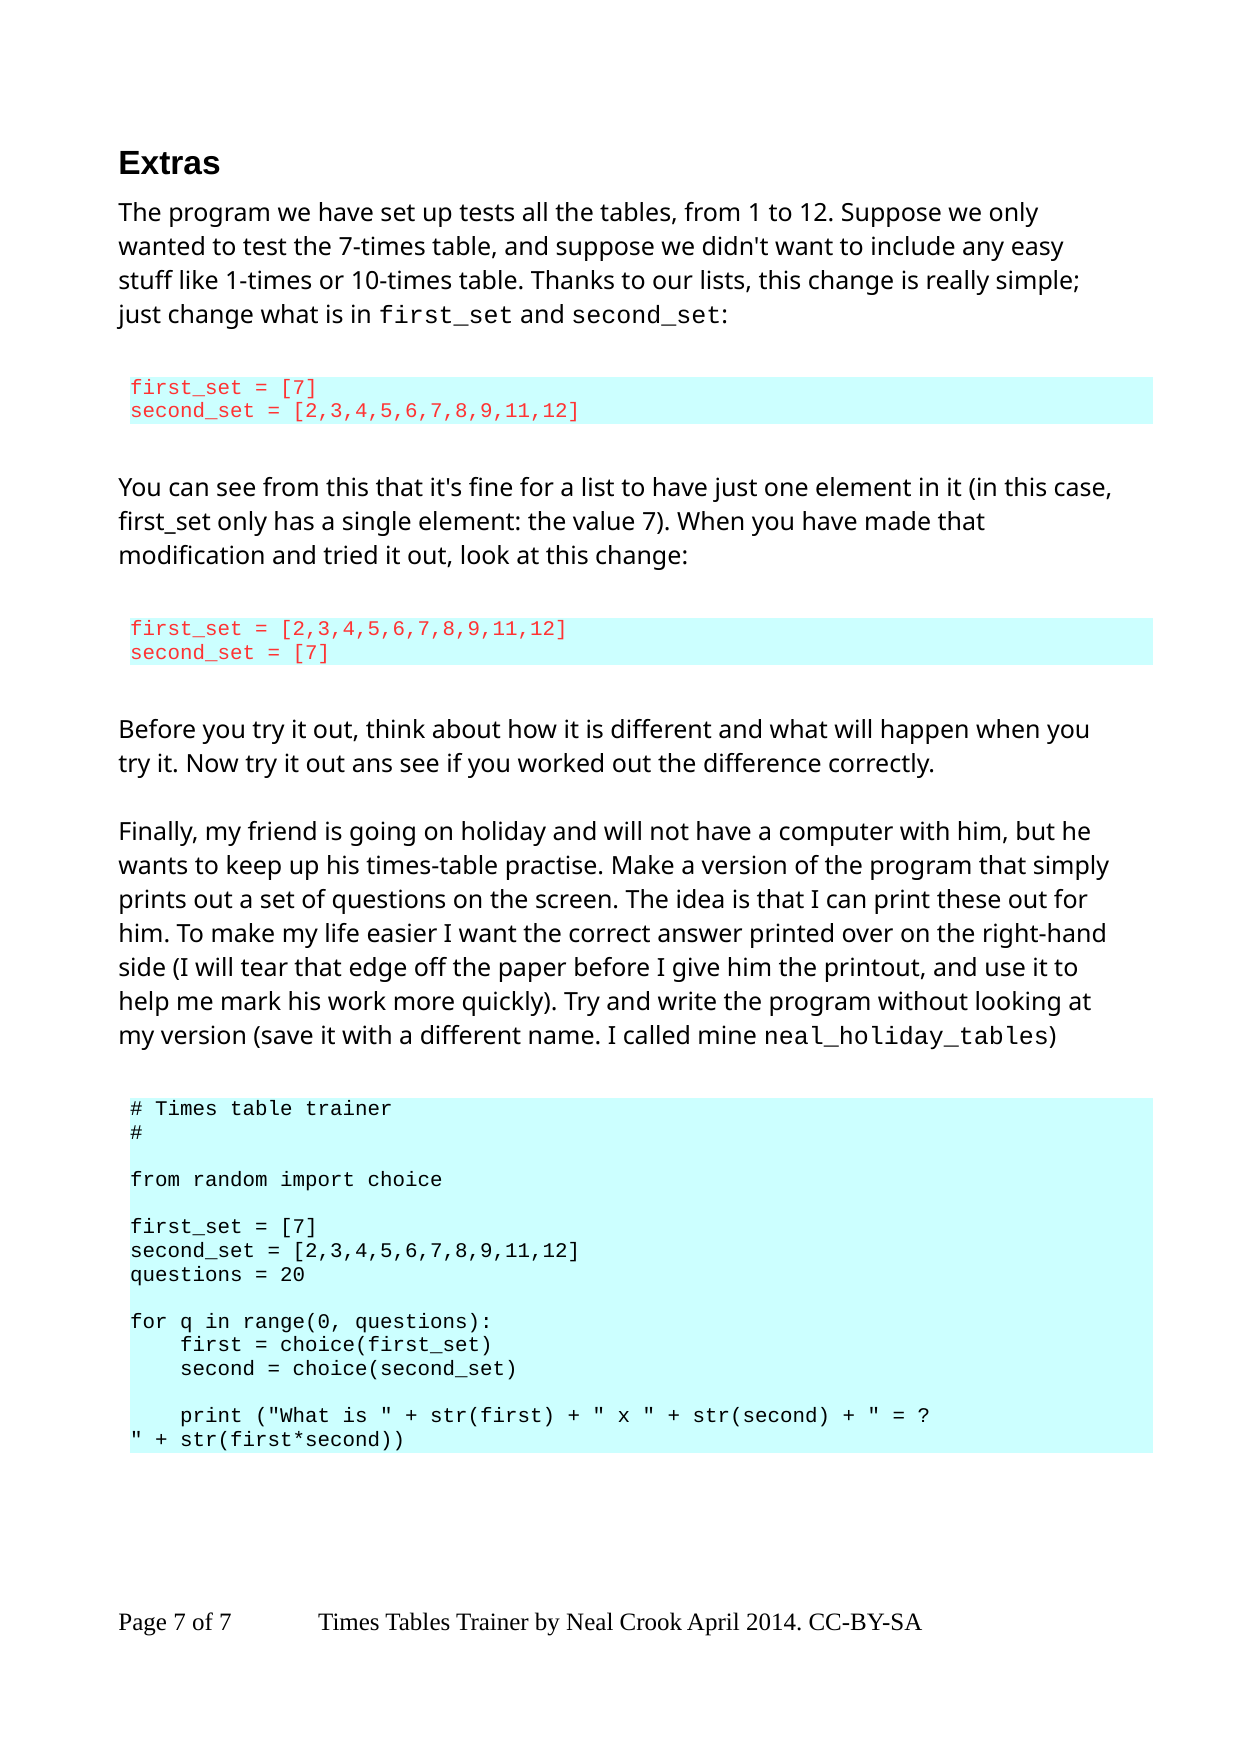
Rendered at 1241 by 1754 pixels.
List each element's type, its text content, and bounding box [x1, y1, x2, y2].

text # Times table trainer [130, 1098, 1153, 1122]
text first_set = [7] [130, 377, 1153, 400]
text You can see from this that it's fine for a list to have just one element in it (in this case, first_set only has a single element: the value 7). When you have made that modification and tried it out, look at this change: [118, 470, 1122, 572]
text second_set = [7] [130, 642, 1153, 665]
text The program we have set up tests all the tables, from 1 to 12. Suppose we only wanted to test the 7-times table, and suppose we didn't want to include any easy stuff like 1-times or 10-times table. Thanks to our lists, this change is really simple; just change what is in first_set and second_set: [118, 194, 1122, 331]
text Before you try it out, think about how it is different and what will happen when you try it. Now try it out ans see if you worked out the difference correctly. [118, 711, 1122, 779]
text from random import choice [130, 1169, 1153, 1193]
text first_set = [2,3,4,5,6,7,8,9,11,12] [130, 618, 1153, 642]
text first_set = [7] [130, 1216, 1153, 1240]
text questions = 20 [130, 1263, 1153, 1287]
subtitle Extras [118, 143, 1122, 182]
text Finally, my friend is going on holiday and will not have a computer with him, but he wants to keep up his times-table practise. Make a version of the program that simply prints out a set of questions on the screen. The idea is that I can print these out for him. To make my life easier I want the correct answer printed over on the right-hand side (I will tear that edge off the paper before I give him the printout, and use it to help me mark his work more quickly). Try and write the program without looking at my version (save it with a different name. I called mine neal_holiday_tables) [118, 813, 1122, 1052]
text second_set = [2,3,4,5,6,7,8,9,11,12] [130, 1240, 1153, 1263]
text second = choice(second_set) [130, 1358, 1153, 1382]
text print ("What is " + str(first) + " x " + str(second) + " = ? " + str(first*second)) [130, 1405, 1153, 1453]
text first = choice(first_set) [130, 1334, 1153, 1358]
text # [130, 1122, 1153, 1145]
text for q in range(0, questions): [130, 1311, 1153, 1334]
text second_set = [2,3,4,5,6,7,8,9,11,12] [130, 400, 1153, 424]
